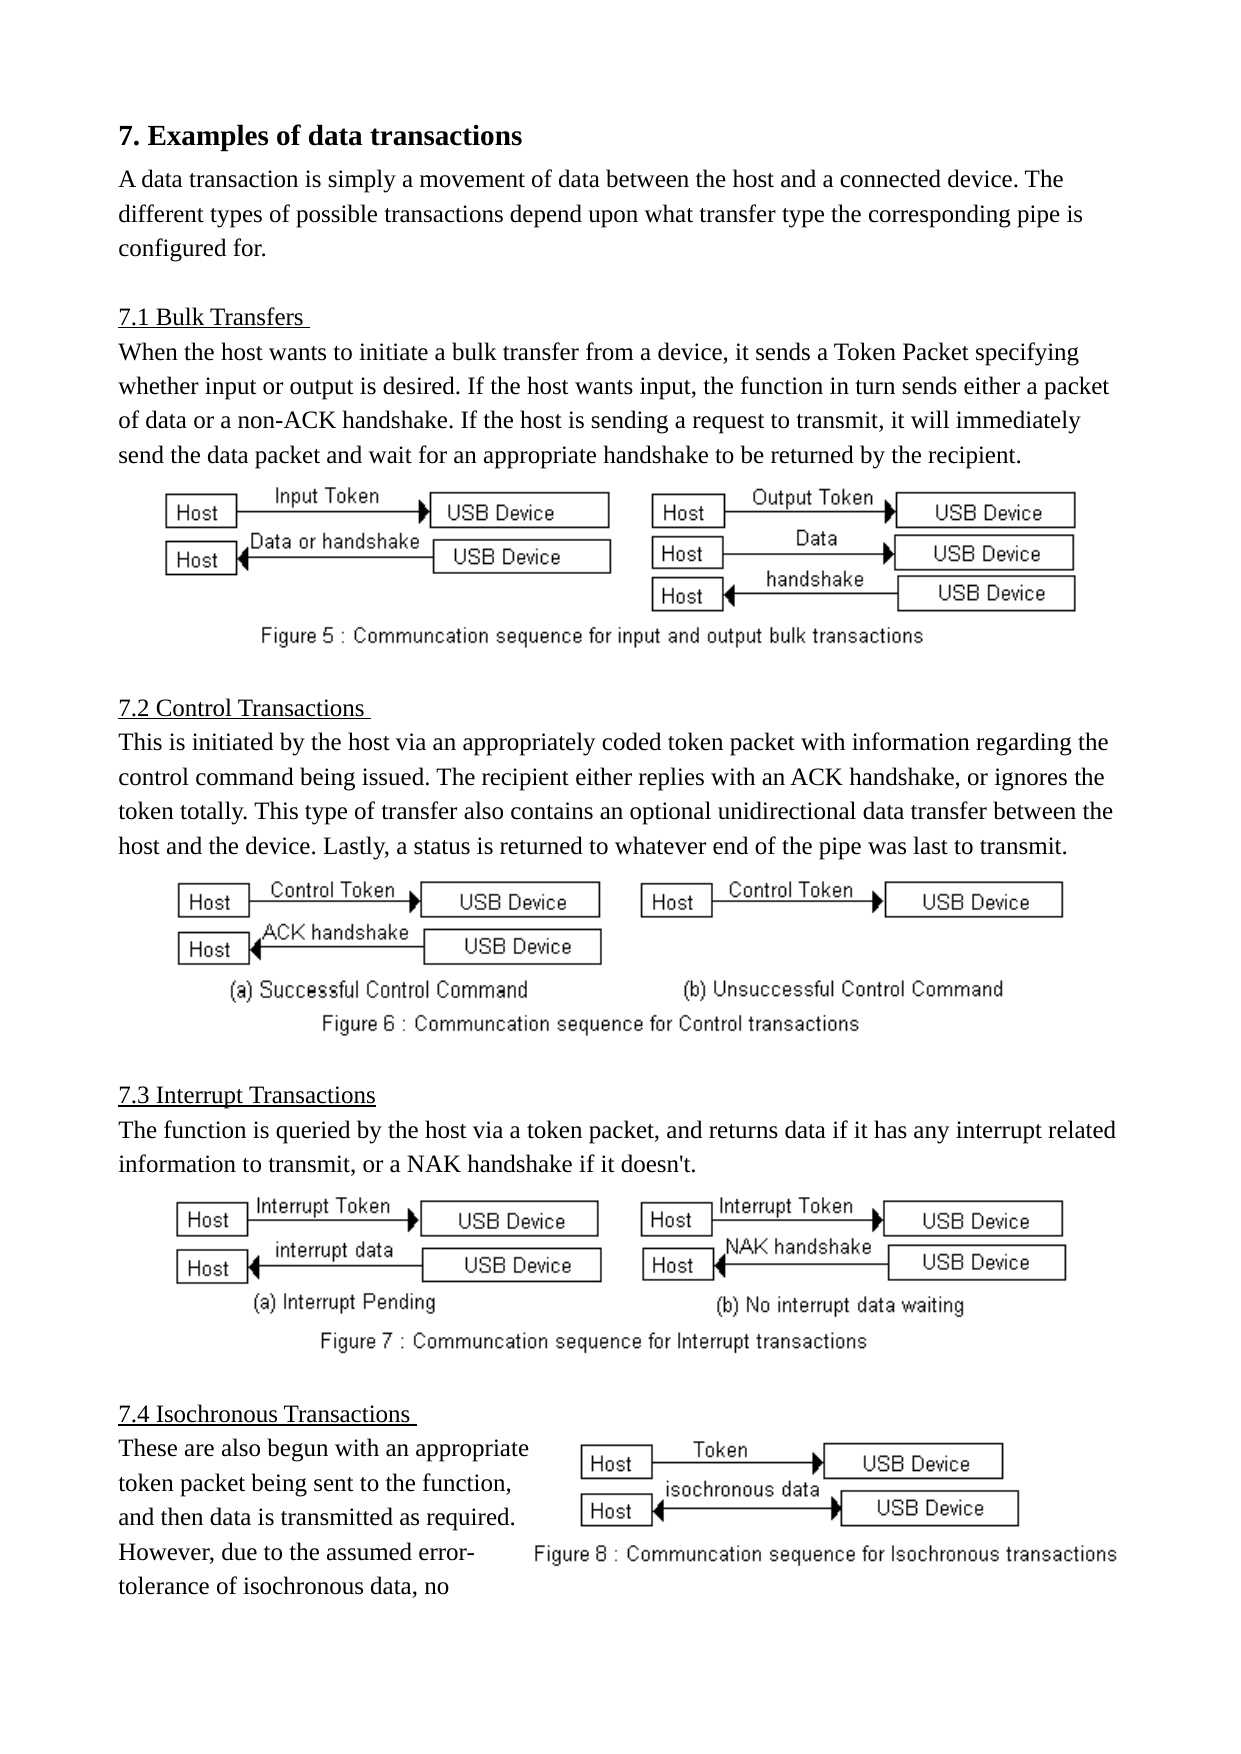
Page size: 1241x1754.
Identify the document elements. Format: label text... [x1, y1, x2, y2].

picture [173, 1186, 1068, 1357]
text A data transaction is simply a movement of data between the host and a connected device. The different types of possible transactions depend upon what transfer type the corresponding pipe is configured for. 7.1 Bulk Transfers When the host wants to initiate a bulk transfer from a device, it sends a Token Packet specifying whether input or output is desired. If the host wants input, the function in turn sends either a packet of data or a non-ACK handshake. If the host is sending a request to transmit, it will immediately send the data packet and wait for an appropriate handshake to be returned by the recipient. [118, 164, 1122, 469]
picture [532, 1430, 1120, 1573]
picture [162, 476, 1079, 651]
text 7.2 Control Transactions This is initiated by the host via an appropriately coded token packet with information regarding the control command being issued. The recipient either replies with an ACK handshake, or ignores the token totally. This type of transfer also contains an optional unidirectional data transfer between the host and the device. Lastly, a status is returned to whatever end of the pipe was last to transmit. [118, 658, 1122, 859]
text 7.3 Interrupt Transactions The function is queried by the host via a token packet, and returns data if it has any interrupt related information to transmit, or a NAK handshake if it doesn't. [118, 1046, 1122, 1178]
picture [173, 867, 1068, 1039]
text 7.4 Isochronous Transactions These are also begun with an appropriate token packet being sent to the function, and then data is transmitted as required. However, due to the assumed error-tolerance of isochronous data, no [118, 1364, 1122, 1600]
subtitle 7. Examples of data transactions [118, 118, 1122, 152]
